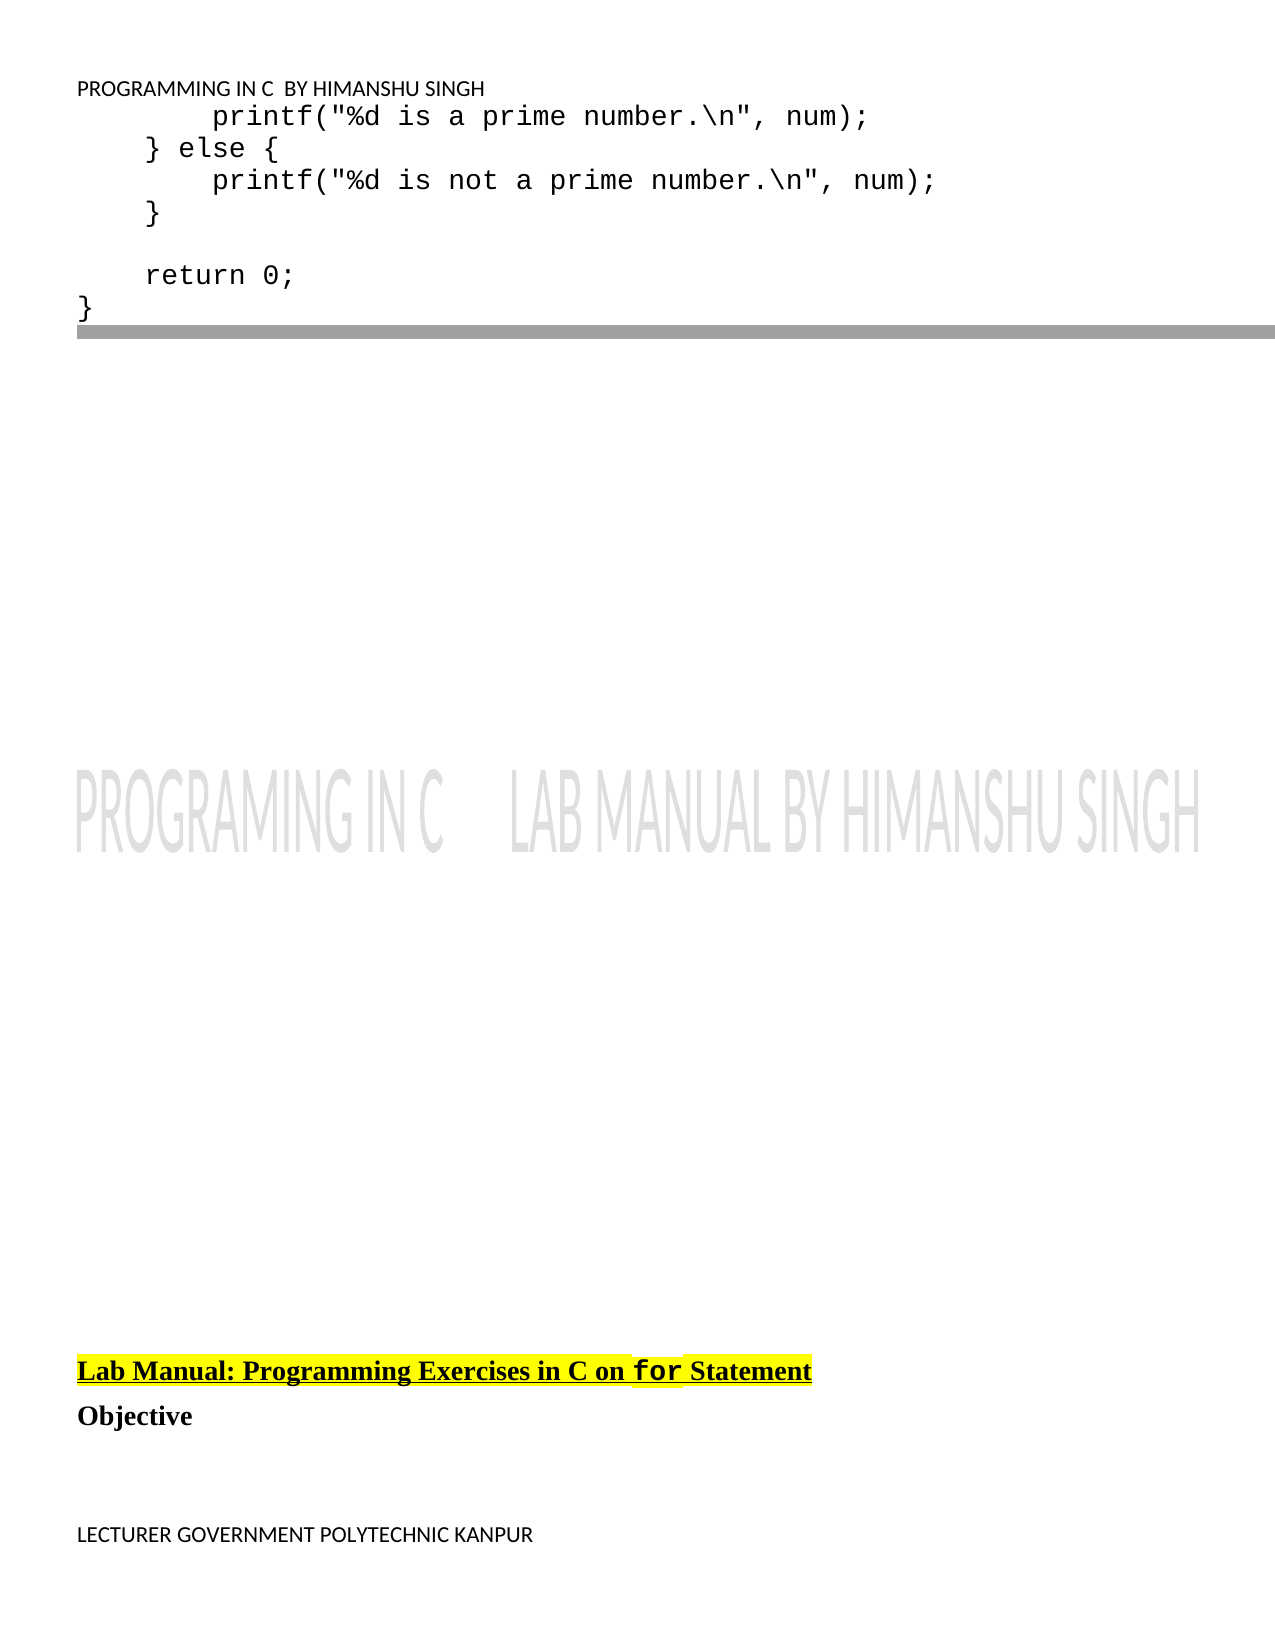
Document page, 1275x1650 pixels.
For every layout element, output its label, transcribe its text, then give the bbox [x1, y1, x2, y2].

text return 0; [77, 261, 1198, 293]
text Lab Manual: Programming Exercises in C on for Statement [77, 1354, 1198, 1388]
text } [77, 197, 1198, 229]
text printf("%d is a prime number.\n", num); [77, 102, 1198, 134]
text } else { [77, 134, 1198, 166]
text } [77, 293, 1198, 325]
text Objective [77, 1399, 1198, 1431]
text printf("%d is not a prime number.\n", num); [77, 166, 1198, 197]
